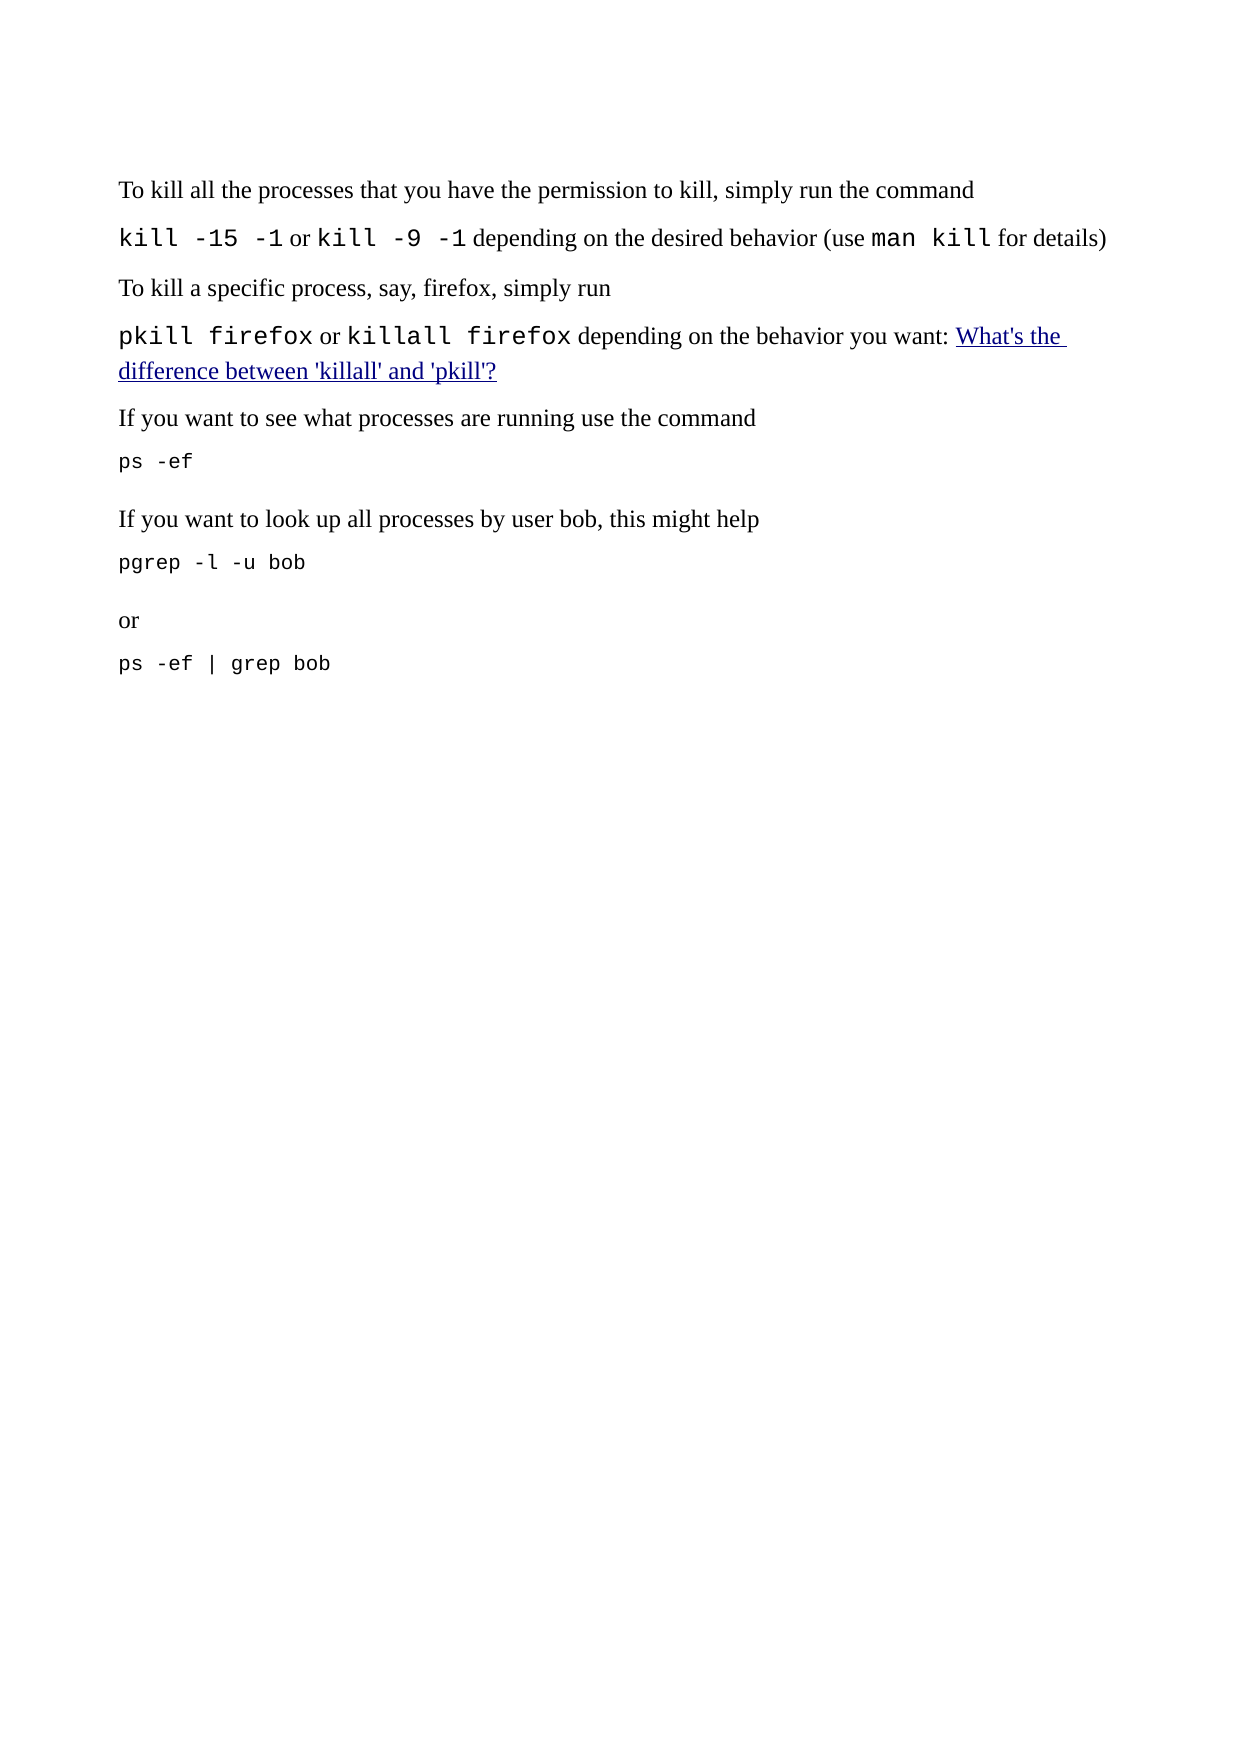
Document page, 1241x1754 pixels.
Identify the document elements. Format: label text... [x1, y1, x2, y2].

text pgrep -l -u bob [118, 552, 1122, 576]
text To kill all the processes that you have the permission to kill, simply run the command [118, 176, 1122, 204]
text If you want to see what processes are running use the command [118, 403, 1122, 432]
text kill -15 -1 or kill -9 -1 depending on the desired behavior (use man kill for details) [118, 223, 1122, 254]
text To kill a specific process, say, firefox, simply run [118, 273, 1122, 302]
text ps -ef [118, 451, 1122, 475]
text If you want to look up all processes by user bob, this might help [118, 504, 1122, 533]
text ps -ef | grep bob [118, 653, 1122, 676]
text pkill firefox or killall firefox depending on the behavior you want: What's the difference between 'killall' and 'pkill'? [118, 321, 1122, 385]
text or [118, 605, 1122, 634]
